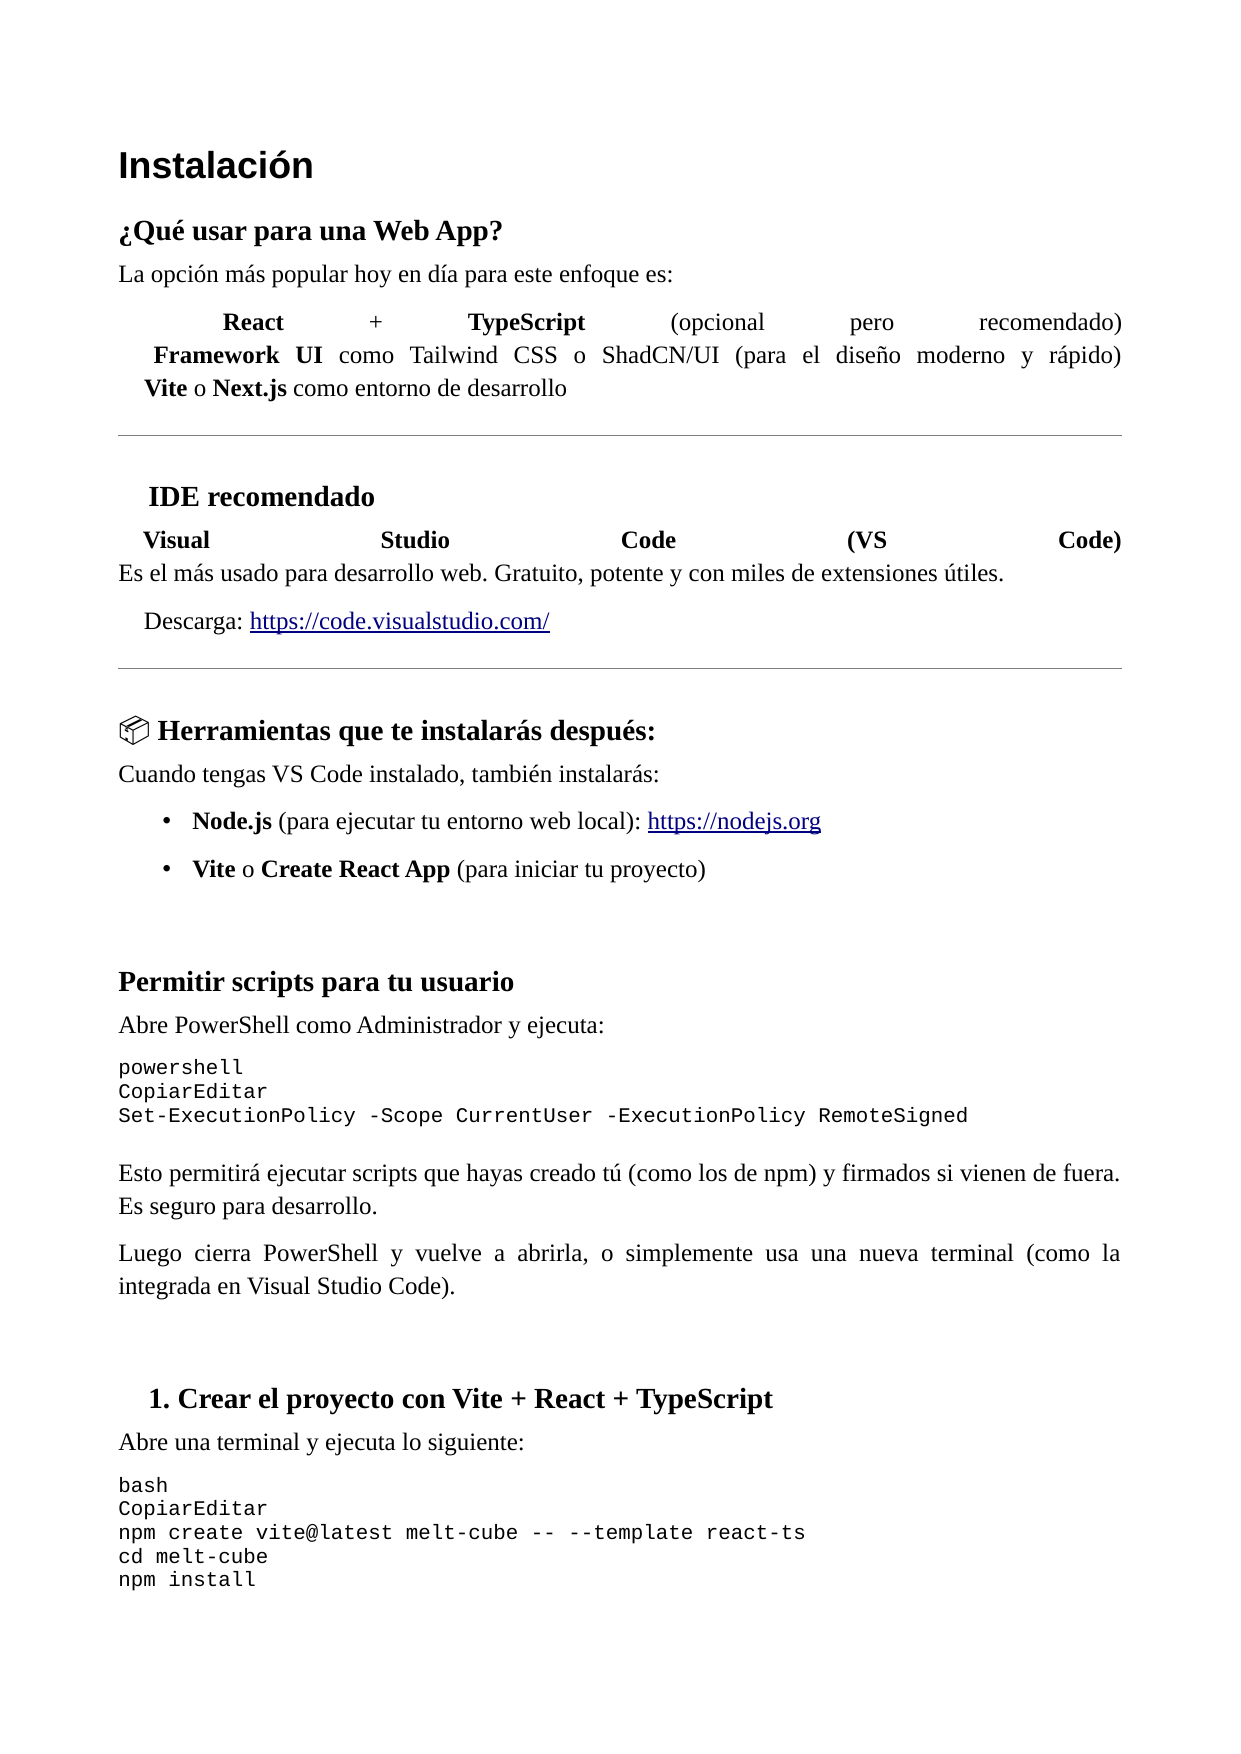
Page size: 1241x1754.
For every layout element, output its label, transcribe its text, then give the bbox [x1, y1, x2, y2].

text Cuando tengas VS Code instalado, también instalarás: [118, 759, 1122, 787]
list Node.js (para ejecutar tu entorno web local): https://nodejs.org [162, 806, 1122, 835]
subtitle Permitir scripts para tu usuario [118, 964, 1122, 997]
subtitle 🧰 IDE recomendado [118, 479, 1122, 513]
text CopiarEditar [118, 1498, 1122, 1522]
text 🔹 React + TypeScript (opcional pero recomendado) 🔹 Framework UI como Tailwind CSS o ShadCN/UI (para el diseño moderno y rápido) 🔹 Vite o Next.js como entorno de desarrollo [118, 307, 1122, 402]
text cd melt-cube [118, 1546, 1122, 1569]
text 🔗 Descarga: https://code.visualstudio.com/ [118, 606, 1122, 635]
list Vite o Create React App (para iniciar tu proyecto) [162, 854, 1122, 883]
subtitle ✅ 1. Crear el proyecto con Vite + React + TypeScript [118, 1381, 1122, 1415]
text Set-ExecutionPolicy -Scope CurrentUser -ExecutionPolicy RemoteSigned [118, 1104, 1122, 1128]
text bash [118, 1475, 1122, 1498]
text ✅ Visual Studio Code (VS Code) Es el más usado para desarrollo web. Gratuito, potente y con miles de extensiones útiles. [118, 526, 1122, 587]
text Luego cierra PowerShell y vuelve a abrirla, o simplemente usa una nueva terminal (como la integrada en Visual Studio Code). [118, 1238, 1122, 1300]
text Esto permitirá ejecutar scripts que hayas creado tú (como los de npm) y firmados si vienen de fuera. Es seguro para desarrollo. [118, 1158, 1122, 1219]
text powershell [118, 1057, 1122, 1081]
text La opción más popular hoy en día para este enfoque es: [118, 259, 1122, 288]
subtitle Instalación [118, 143, 1122, 186]
text npm create vite@latest melt-cube -- --template react-ts [118, 1522, 1122, 1546]
text CopiarEditar [118, 1081, 1122, 1104]
text Abre PowerShell como Administrador y ejecuta: [118, 1010, 1122, 1038]
text Abre una terminal y ejecuta lo siguiente: [118, 1427, 1122, 1456]
subtitle ¿Qué usar para una Web App? [118, 213, 1122, 247]
subtitle 📦 Herramientas que te instalarás después: [118, 713, 1122, 746]
text npm install [118, 1569, 1122, 1593]
